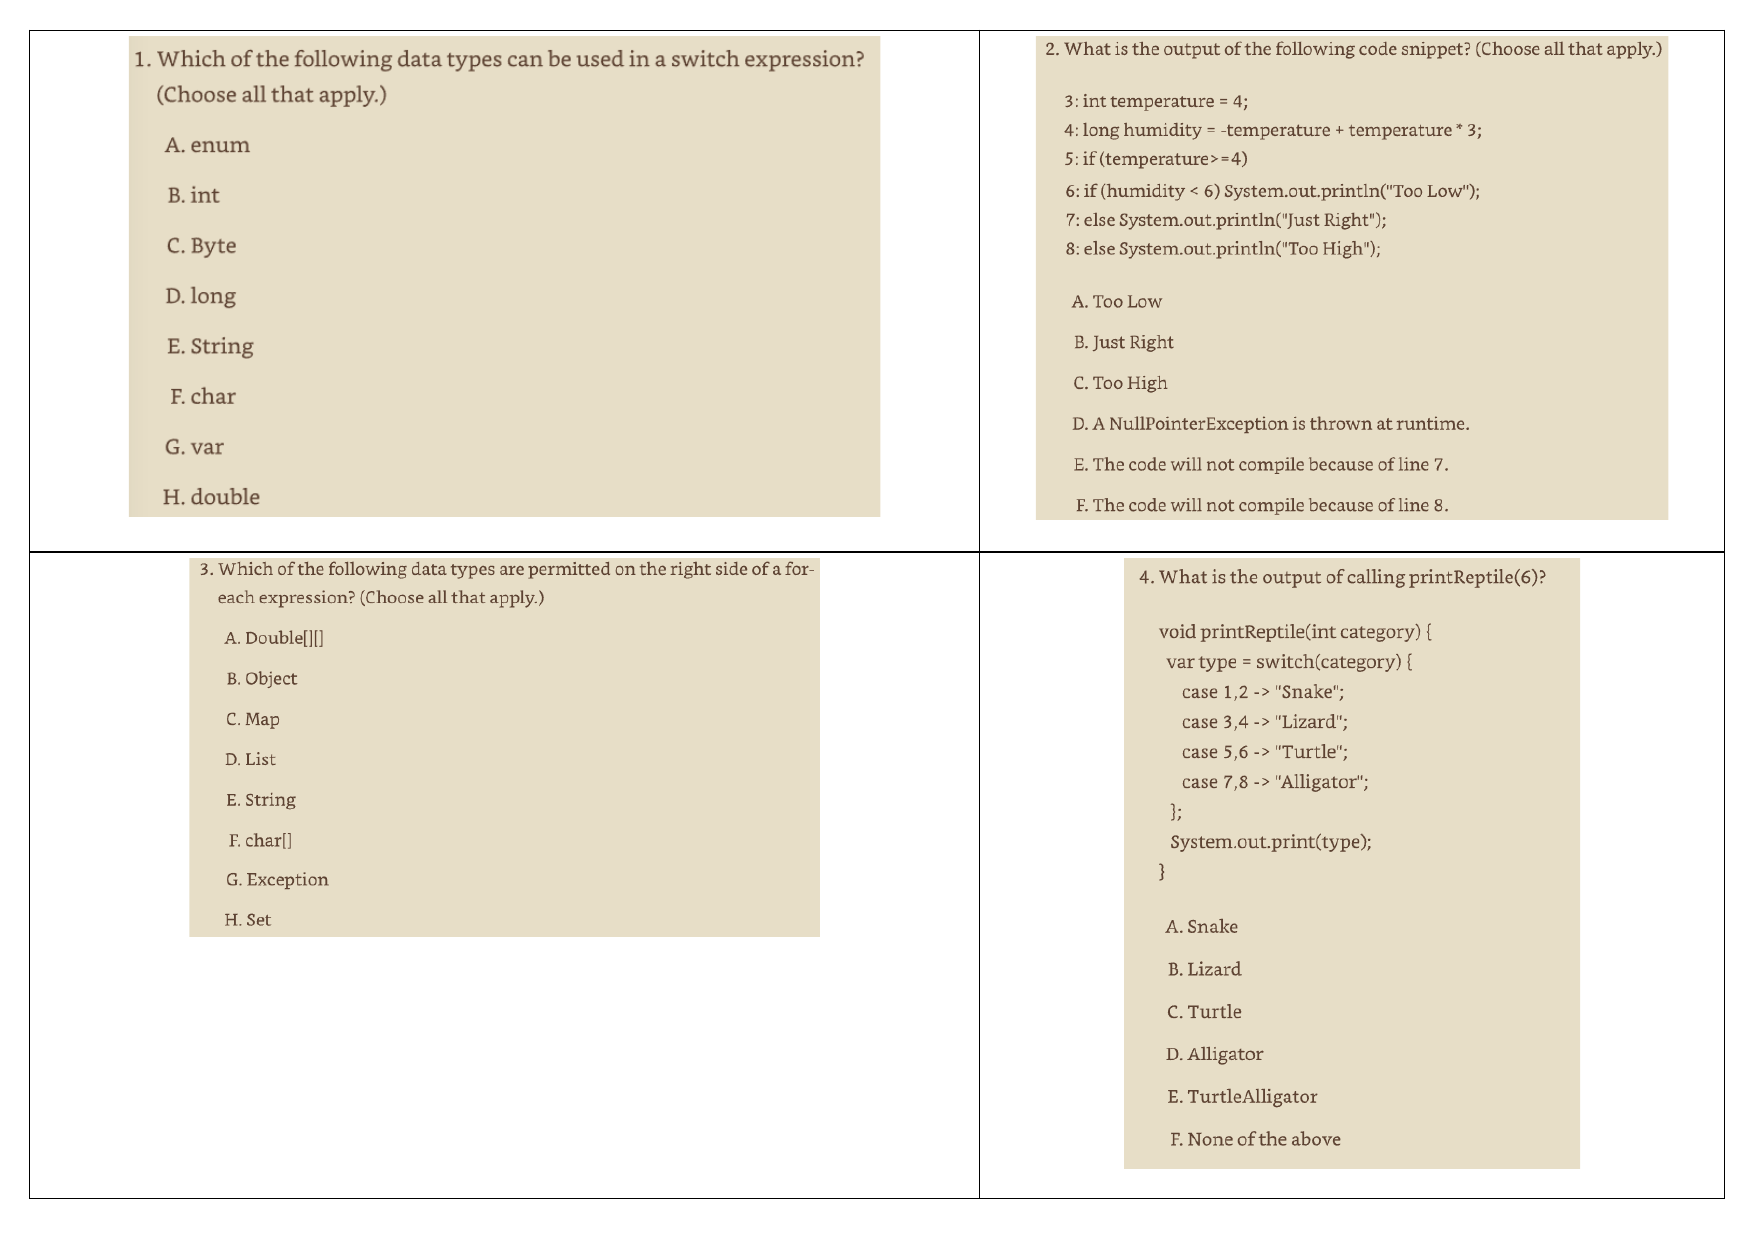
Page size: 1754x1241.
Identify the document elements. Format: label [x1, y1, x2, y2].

picture [1035, 36, 1669, 520]
table_cell [980, 553, 1724, 1198]
picture [128, 36, 881, 517]
picture [1124, 558, 1581, 1169]
table_cell [30, 553, 979, 1198]
table_header [30, 31, 979, 551]
table_header [980, 31, 1724, 551]
picture [189, 558, 820, 937]
